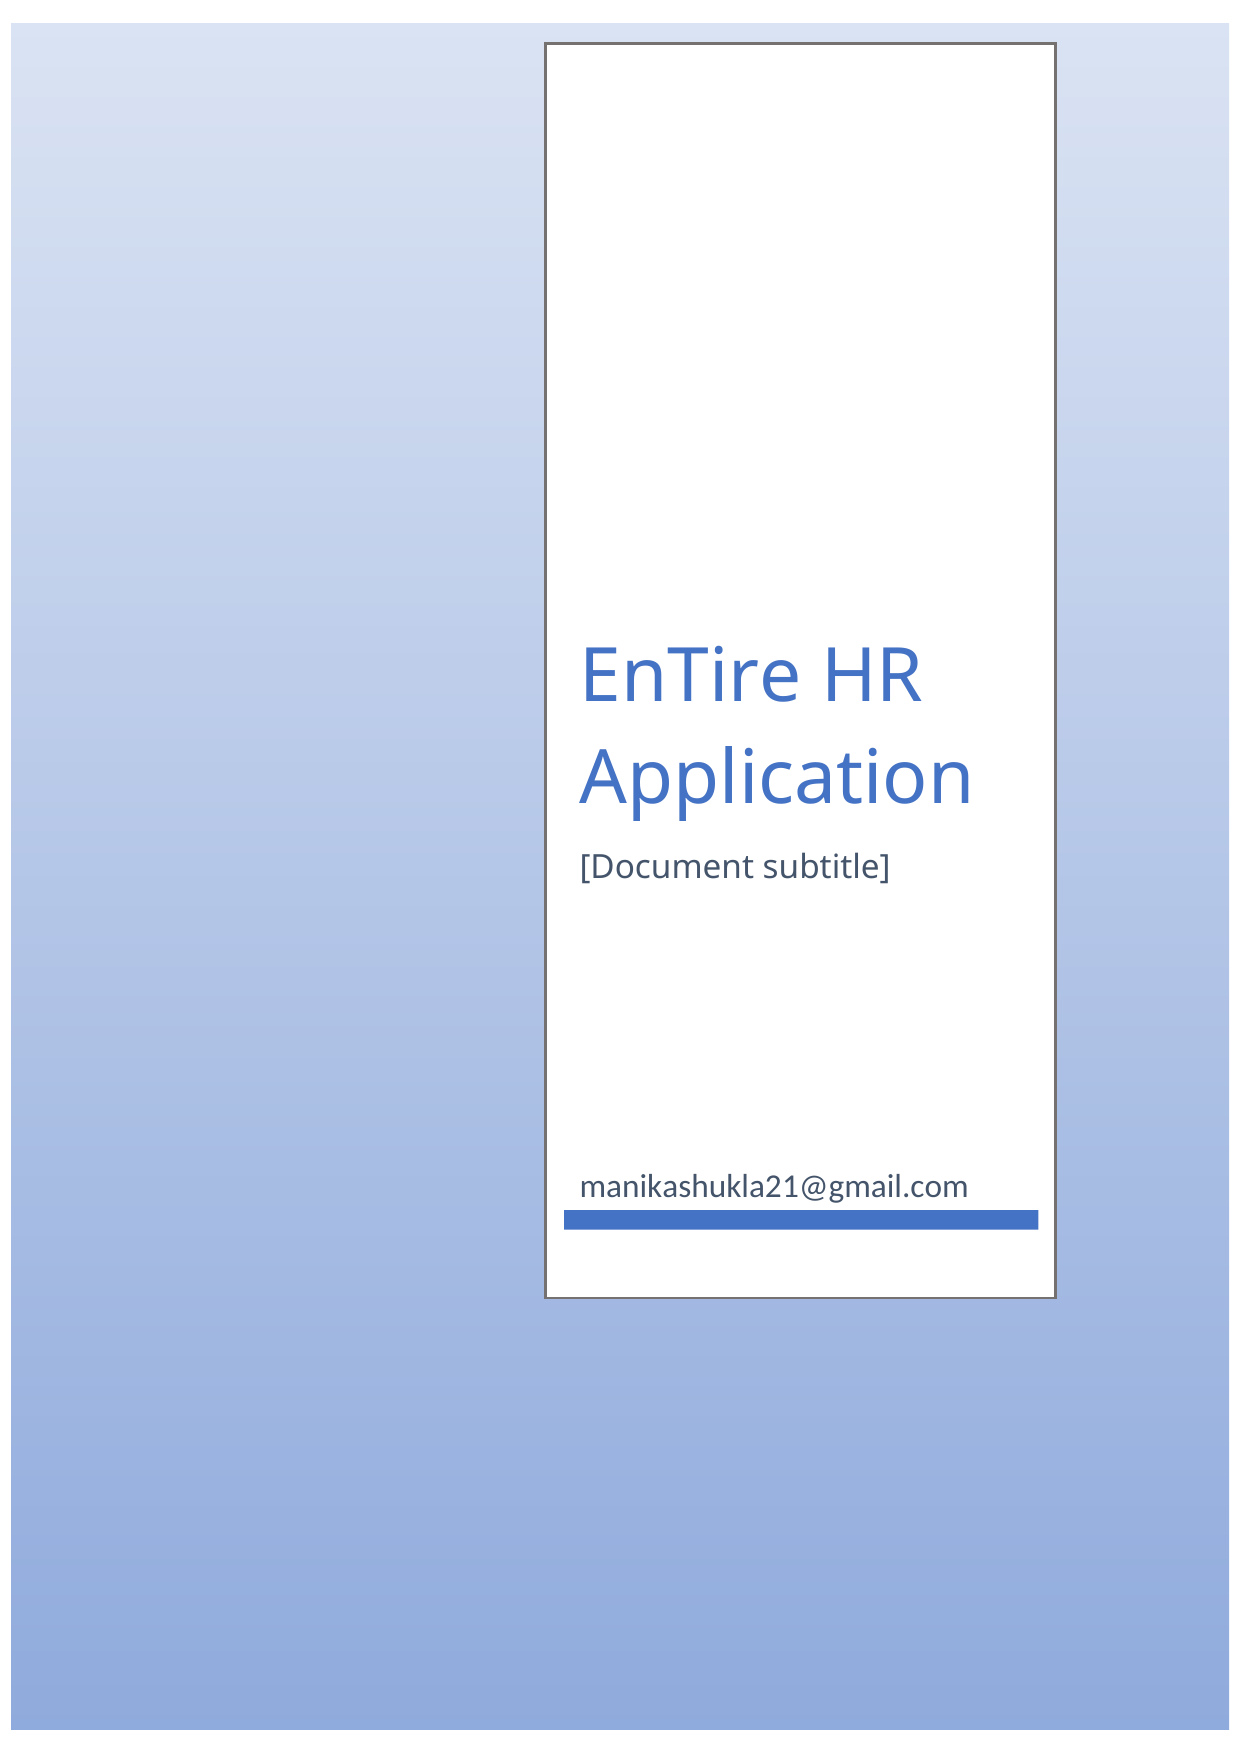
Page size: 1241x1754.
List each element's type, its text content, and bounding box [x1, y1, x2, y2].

text EnTire HR Application [579, 621, 1011, 826]
text manikashukla21@gmail.com [579, 1165, 1011, 1206]
text [Document subtitle] [579, 842, 1011, 888]
